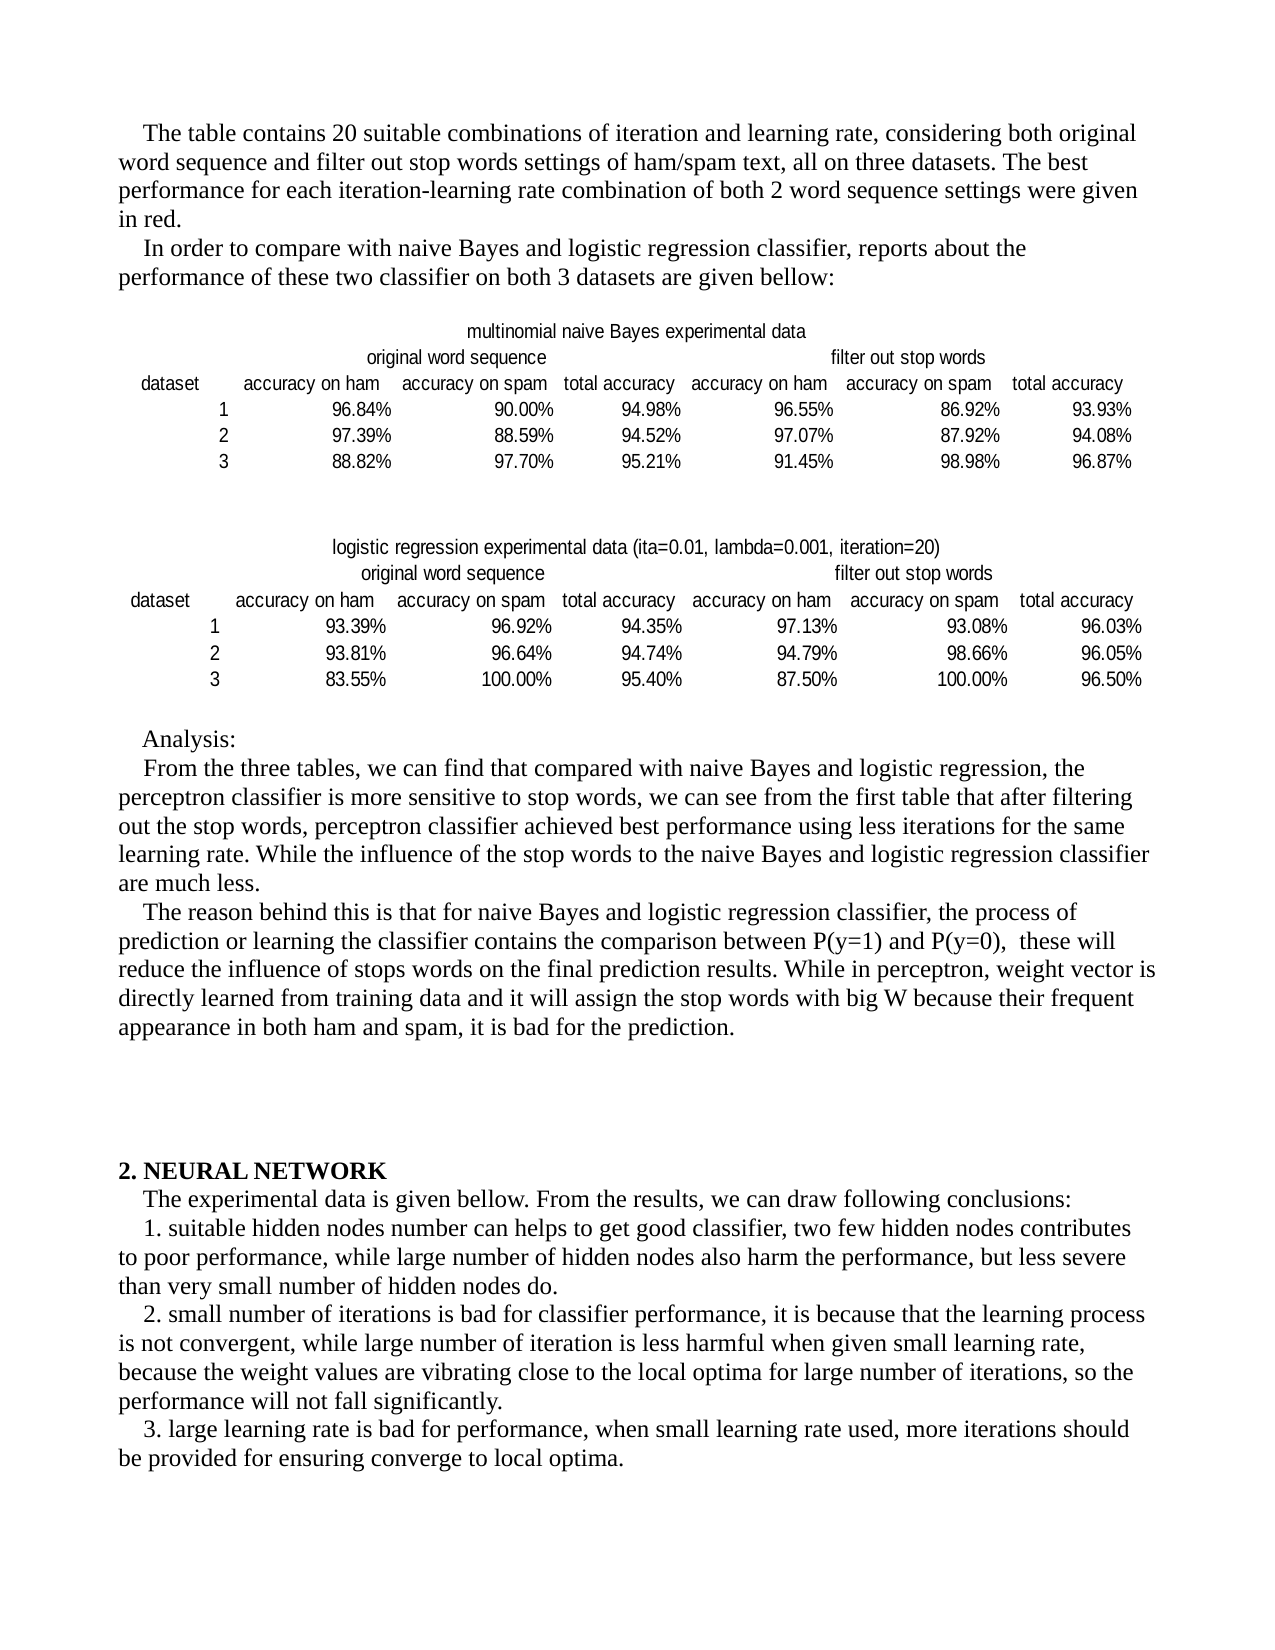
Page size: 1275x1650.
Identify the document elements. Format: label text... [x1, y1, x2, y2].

text 2. small number of iterations is bad for classifier performance, it is because that the learning process is not convergent, while large number of iteration is less harmful when given small learning rate, because the weight values are vibrating close to the local optima for large number of iterations, so the performance will not fall significantly. [118, 1299, 1157, 1414]
text 2. NEURAL NETWORK [118, 1156, 1157, 1184]
text 1. suitable hidden nodes number can helps to get good classifier, two few hidden nodes contributes to poor performance, while large number of hidden nodes also harm the performance, but less severe than very small number of hidden nodes do. [118, 1213, 1157, 1299]
text The experimental data is given bellow. From the results, we can draw following conclusions: [118, 1184, 1157, 1213]
text In order to compare with naive Bayes and logistic regression classifier, reports about the performance of these two classifier on both 3 datasets are given bellow: [118, 233, 1157, 291]
text The reason behind this is that for naive Bayes and logistic regression classifier, the process of prediction or learning the classifier contains the comparison between P(y=1) and P(y=0), these will reduce the influence of stops words on the final prediction results. While in perceptron, weight vector is directly learned from training data and it will assign the stop words with big W because their frequent appearance in both ham and spam, it is bad for the prediction. [118, 897, 1157, 1041]
text The table contains 20 suitable combinations of iteration and learning rate, considering both original word sequence and filter out stop words settings of ham/spam text, all on three datasets. The best performance for each iteration-learning rate combination of both 2 word sequence settings were given in red. [118, 118, 1157, 233]
text From the three tables, we can find that compared with naive Bayes and logistic regression, the perceptron classifier is more sensitive to stop words, we can see from the first table that after filtering out the stop words, perceptron classifier achieved best performance using less iterations for the same learning rate. While the influence of the stop words to the naive Bayes and logistic regression classifier are much less. [118, 753, 1157, 897]
text 3. large learning rate is bad for performance, when small learning rate used, more iterations should be provided for ensuring converge to local optima. [118, 1414, 1157, 1472]
text Analysis: [118, 724, 1157, 753]
